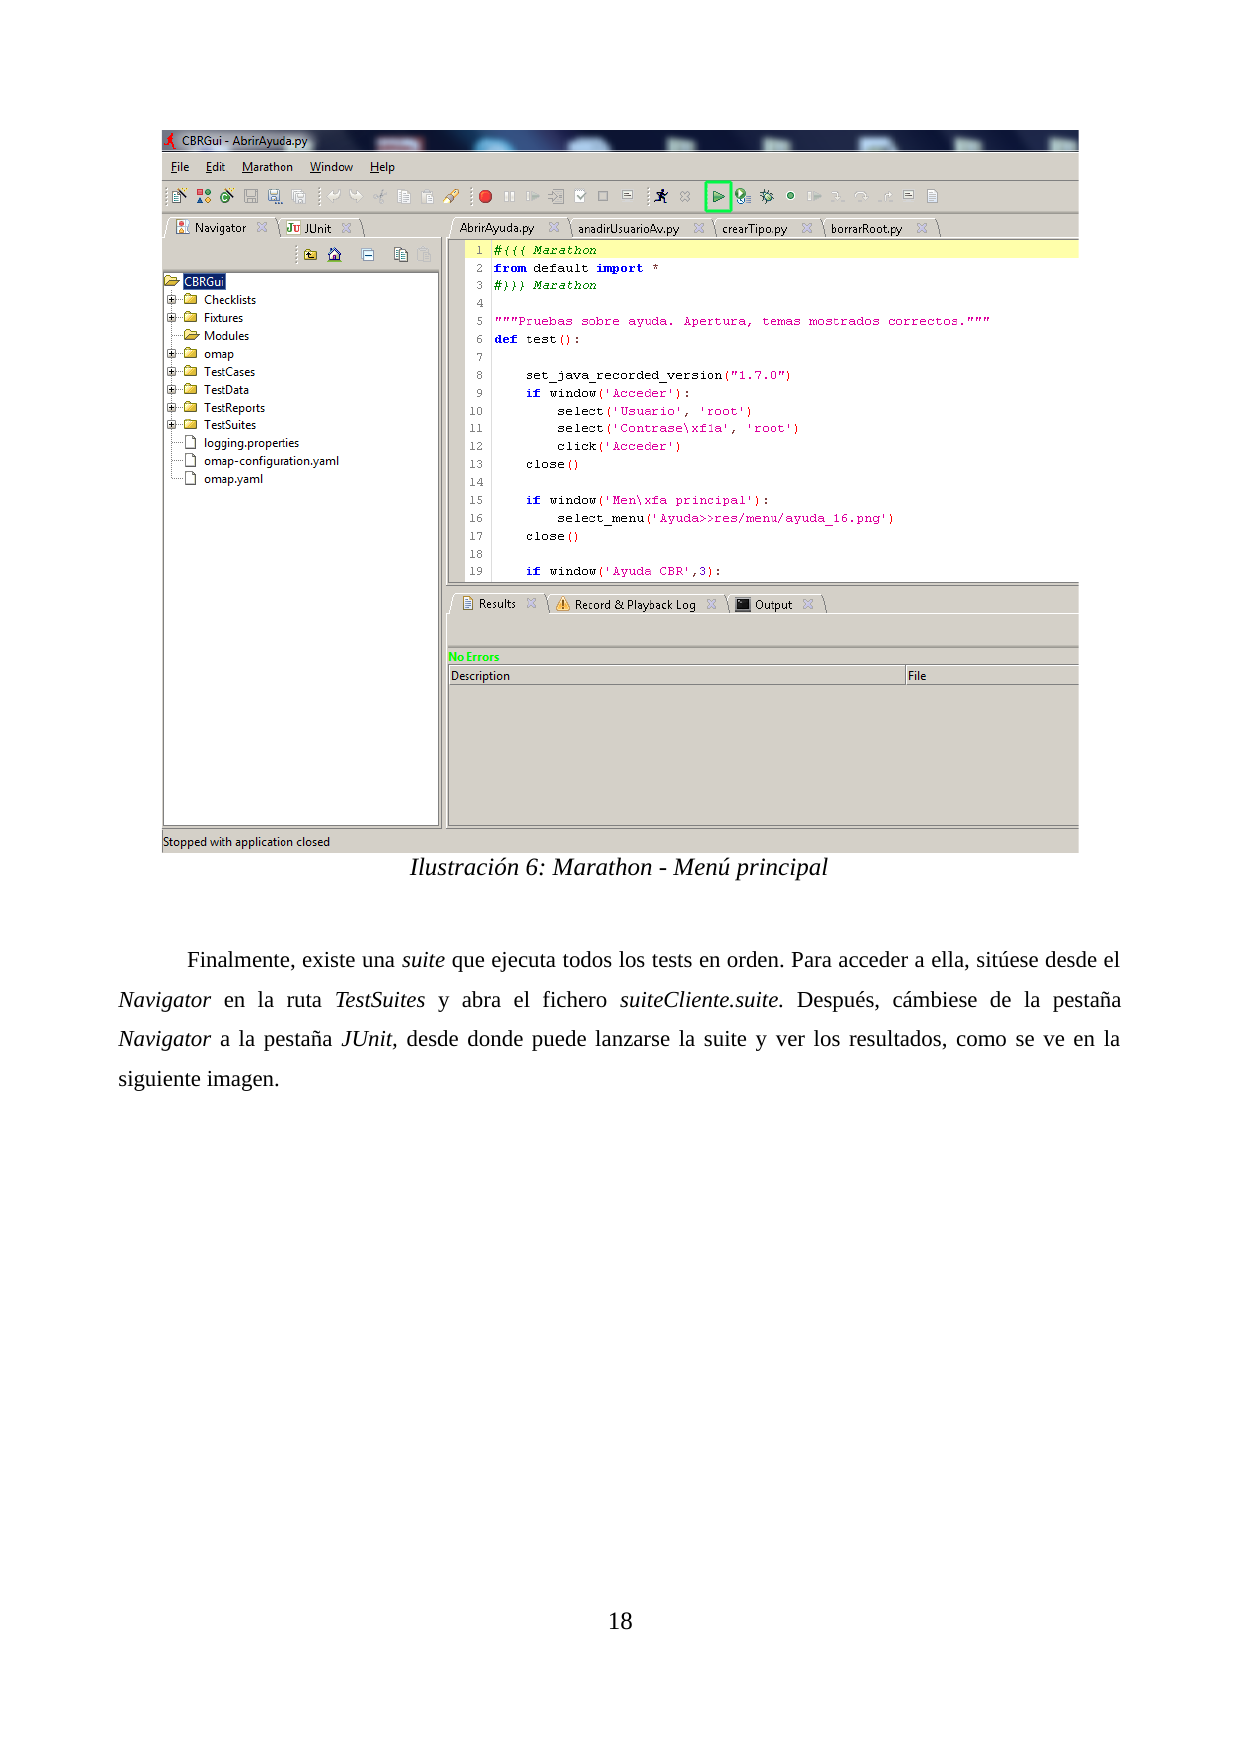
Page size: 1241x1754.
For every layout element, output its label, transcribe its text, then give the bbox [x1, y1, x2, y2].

text Ilustración 6: Marathon - Menú principal [162, 853, 1078, 881]
text Finalmente, existe una suite que ejecuta todos los tests en orden. Para acceder a ella, sitúese desde el Navigator en la ruta TestSuites y abra el fichero suiteCliente.suite. Después, cámbiese de la pestaña Navigator a la pestaña JUnit, desde donde puede lanzarse la suite y ver los resultados, como se ve en la siguiente imagen. [118, 946, 1122, 1091]
